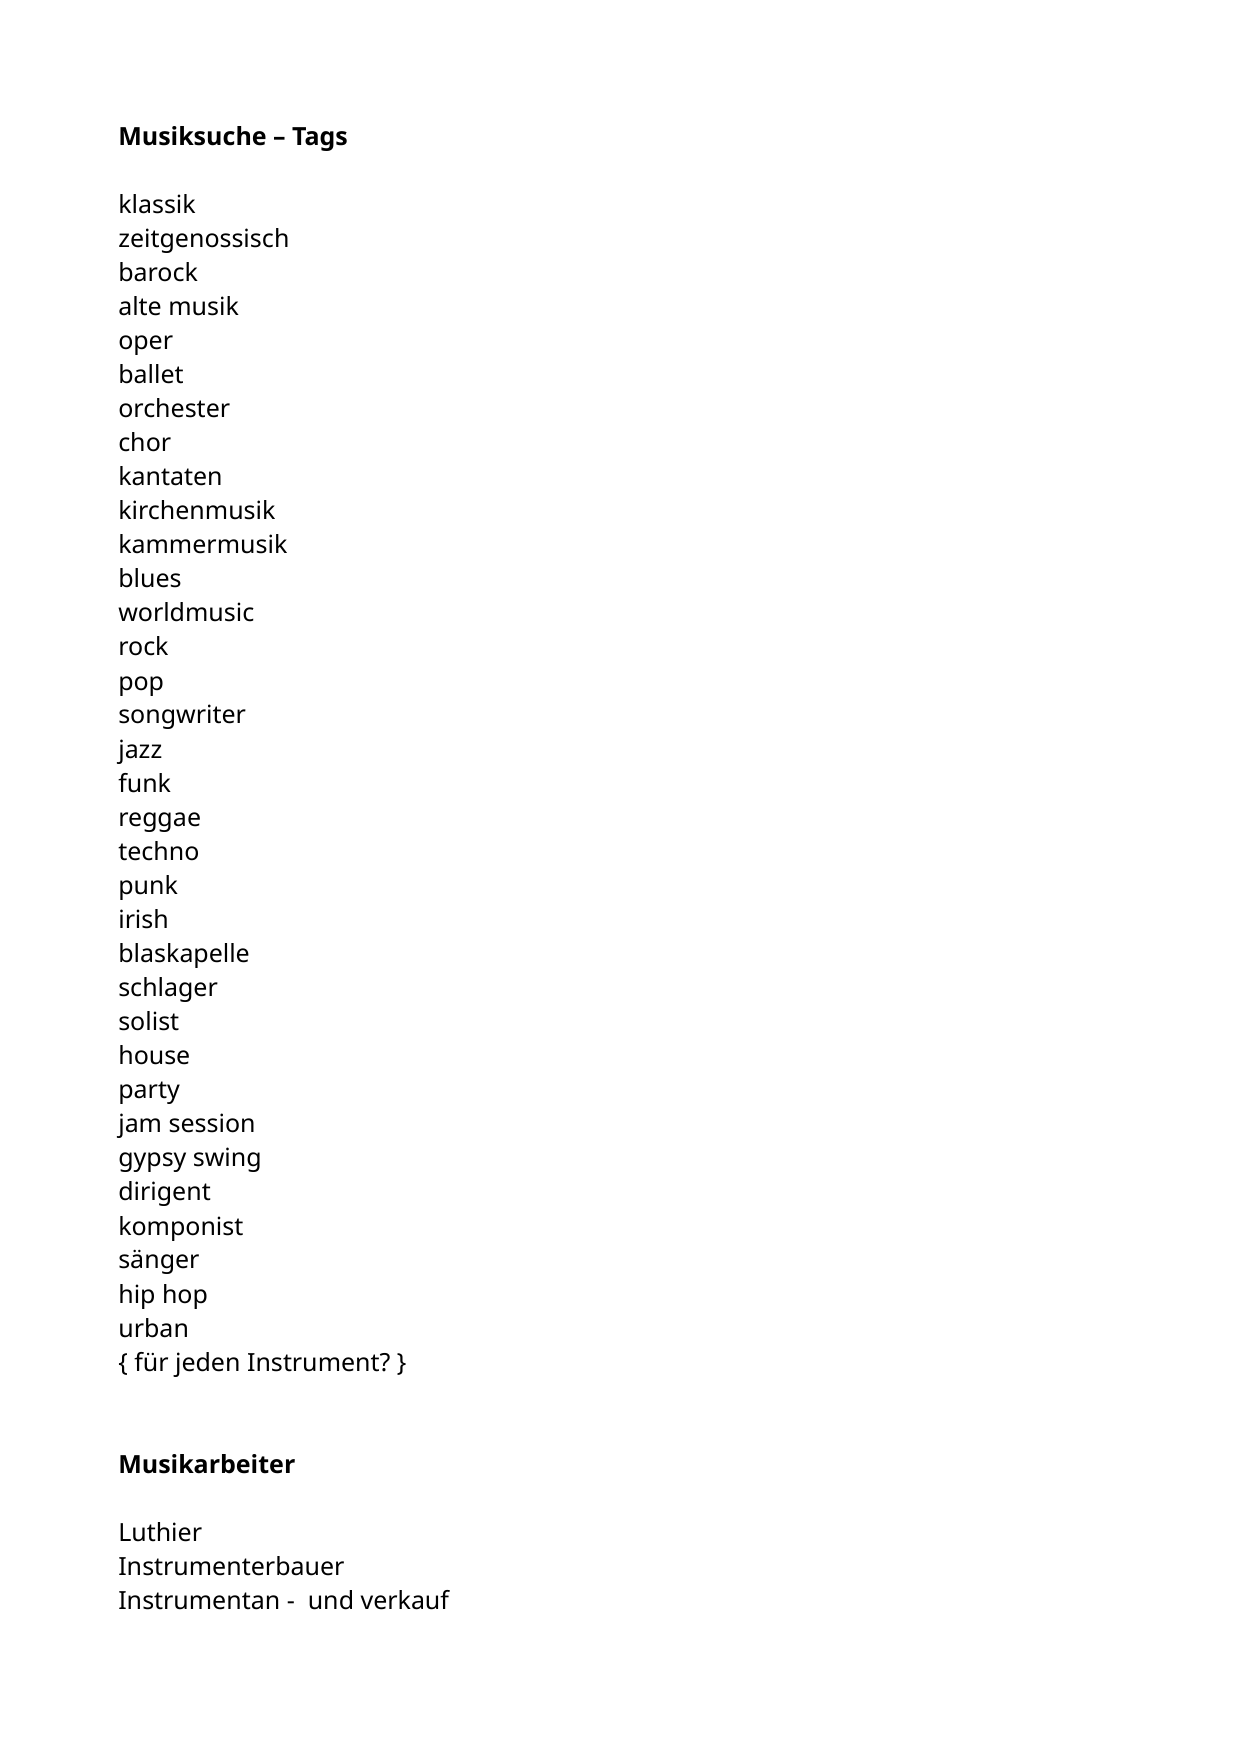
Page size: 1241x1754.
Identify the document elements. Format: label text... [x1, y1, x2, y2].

text schlager [118, 970, 1122, 1004]
text Instrumenterbauer [118, 1549, 1122, 1583]
text blues [118, 561, 1122, 595]
text house [118, 1038, 1122, 1072]
text irish [118, 902, 1122, 936]
text kirchenmusik [118, 493, 1122, 527]
text jam session [118, 1106, 1122, 1140]
text ballet [118, 357, 1122, 391]
text klassik [118, 186, 1122, 220]
text oper [118, 322, 1122, 357]
text reggae [118, 799, 1122, 833]
text kantaten [118, 459, 1122, 493]
text gypsy swing [118, 1140, 1122, 1174]
text { für jeden Instrument? } [118, 1344, 1122, 1378]
text urban [118, 1310, 1122, 1344]
text blaskapelle [118, 936, 1122, 970]
text Musiksuche – Tags [118, 118, 1122, 152]
text funk [118, 765, 1122, 799]
text kammermusik [118, 527, 1122, 561]
text worldmusic [118, 595, 1122, 629]
text Instrumentan - und verkauf [118, 1583, 1122, 1617]
text Musikarbeiter [118, 1447, 1122, 1481]
text jazz [118, 731, 1122, 765]
text chor [118, 425, 1122, 459]
text sänger [118, 1242, 1122, 1276]
text pop [118, 663, 1122, 697]
text orchester [118, 391, 1122, 425]
text punk [118, 867, 1122, 902]
text alte musik [118, 288, 1122, 322]
text songwriter [118, 697, 1122, 731]
text hip hop [118, 1276, 1122, 1310]
text zeitgenossisch [118, 220, 1122, 254]
text dirigent [118, 1174, 1122, 1208]
text solist [118, 1004, 1122, 1038]
text Luthier [118, 1515, 1122, 1549]
text techno [118, 833, 1122, 867]
text party [118, 1072, 1122, 1106]
text komponist [118, 1208, 1122, 1242]
text rock [118, 629, 1122, 663]
text barock [118, 254, 1122, 288]
